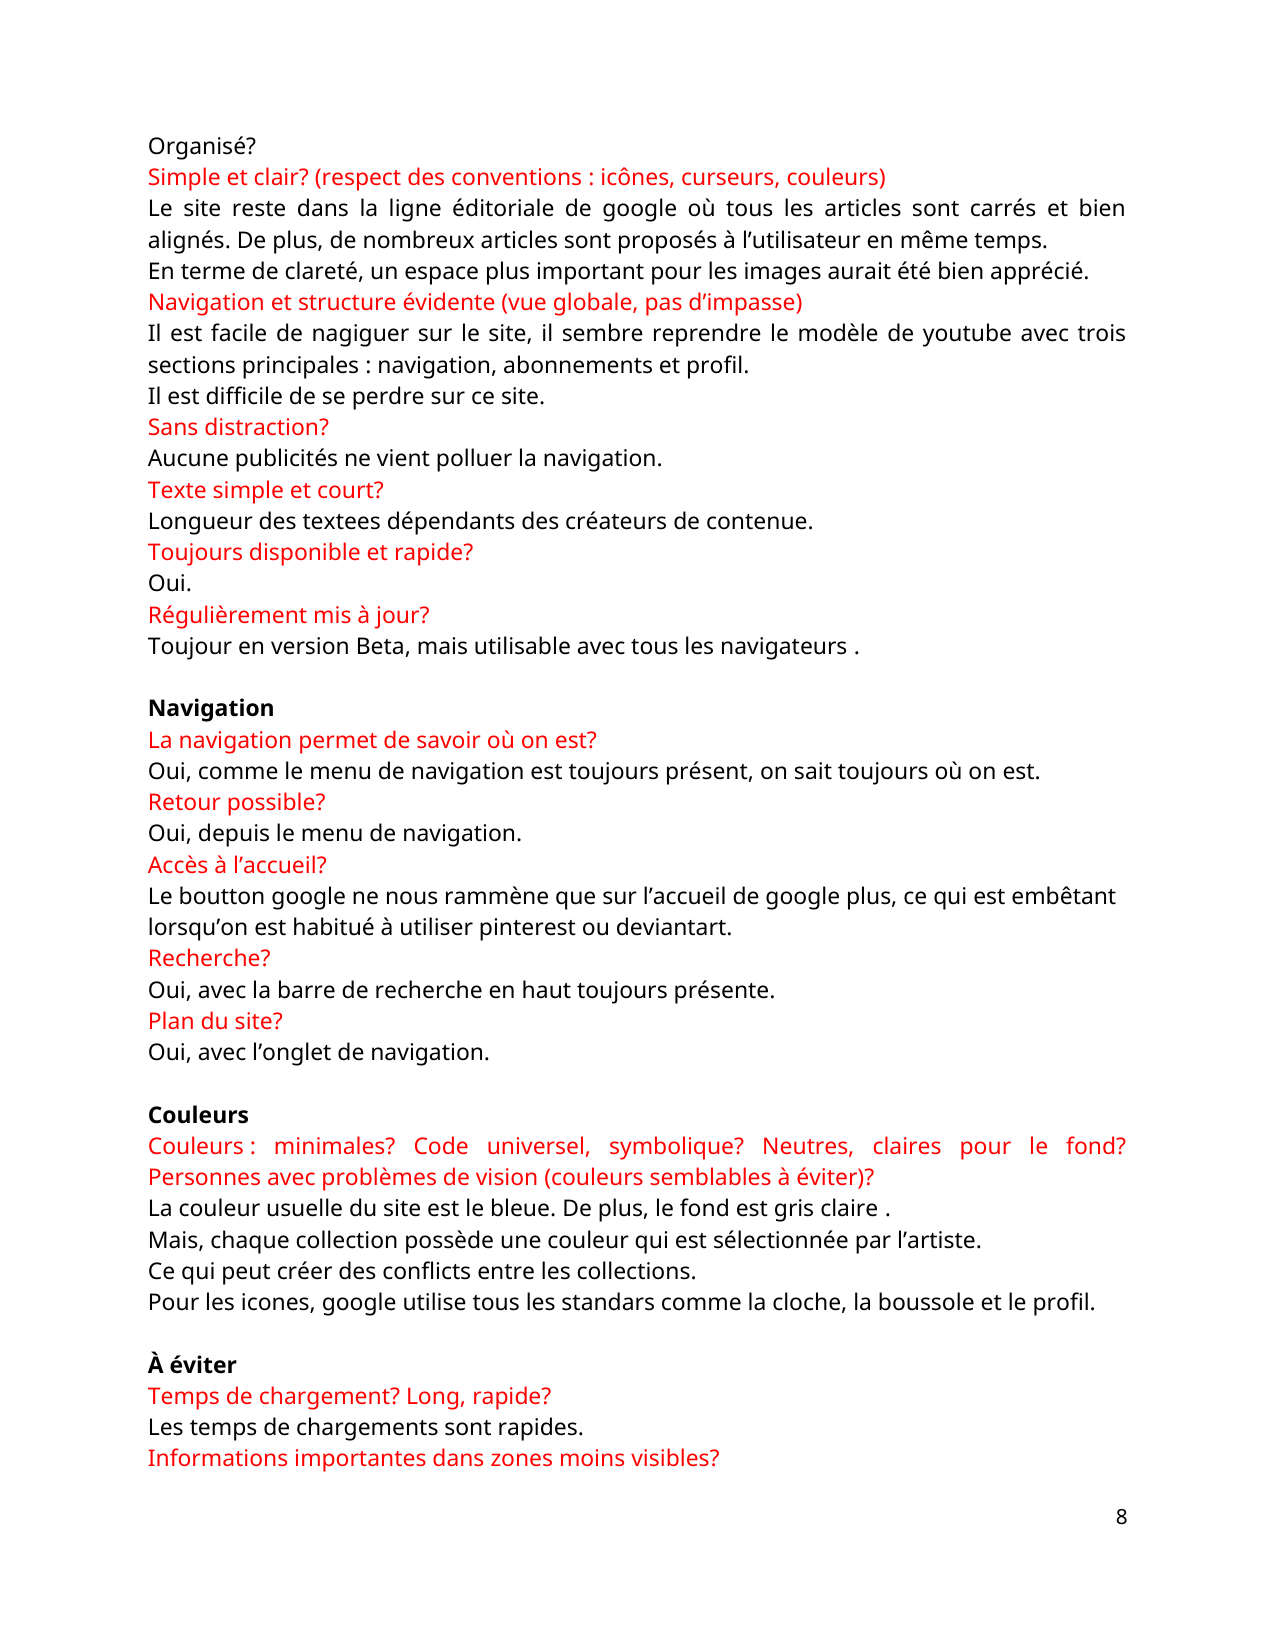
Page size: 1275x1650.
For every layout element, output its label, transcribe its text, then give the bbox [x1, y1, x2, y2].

text Organisé? [148, 130, 1127, 161]
text Aucune publicités ne vient polluer la navigation. [148, 442, 1127, 474]
text Il est facile de nagiguer sur le site, il sembre reprendre le modèle de youtube avec trois sections principales : navigation, abonnements et profil. [148, 317, 1127, 380]
text En terme de clareté, un espace plus important pour les images aurait été bien apprécié. [148, 255, 1127, 286]
text Les temps de chargements sont rapides. [148, 1411, 1127, 1442]
text Toujour en version Beta, mais utilisable avec tous les navigateurs . [148, 630, 1127, 661]
text Mais, chaque collection possède une couleur qui est sélectionnée par l’artiste. [148, 1224, 1127, 1255]
text Régulièrement mis à jour? [148, 599, 1127, 630]
list Oui, avec l’onglet de navigation. [148, 1036, 1127, 1067]
text Pour les icones, google utilise tous les standars comme la cloche, la boussole et le profil. [148, 1286, 1127, 1317]
text Sans distraction? [148, 411, 1127, 442]
text Simple et clair? (respect des conventions : icônes, curseurs, couleurs) [148, 161, 1127, 192]
text Longueur des textees dépendants des créateurs de contenue. [148, 505, 1127, 536]
text Texte simple et court? [148, 474, 1127, 505]
text Ce qui peut créer des conflicts entre les collections. [148, 1255, 1127, 1286]
text Il est difficile de se perdre sur ce site. [148, 380, 1127, 411]
text Couleurs : minimales? Code universel, symbolique? Neutres, claires pour le fond? Personnes avec problèmes de vision (couleurs semblables à éviter)? [148, 1130, 1127, 1192]
text Informations importantes dans zones moins visibles? [148, 1442, 1127, 1474]
list Oui, depuis le menu de navigation. Accès à l’accueil? [148, 817, 1127, 880]
text Oui. [148, 567, 1127, 599]
text Le site reste dans la ligne éditoriale de google où tous les articles sont carrés et bien alignés. De plus, de nombreux articles sont proposés à l’utilisateur en même temps. [148, 192, 1127, 255]
text Oui, avec la barre de recherche en haut toujours présente. Plan du site? [148, 974, 1127, 1036]
text Toujours disponible et rapide? [148, 536, 1127, 567]
list La navigation permet de savoir où on est? [148, 724, 1127, 755]
text Couleurs [148, 1099, 1127, 1130]
list Retour possible? [148, 786, 1127, 817]
list Oui, comme le menu de navigation est toujours présent, on sait toujours où on est. [148, 755, 1127, 786]
text Navigation et structure évidente (vue globale, pas d’impasse) [148, 286, 1127, 317]
list Le boutton google ne nous rammène que sur l’accueil de google plus, ce qui est embêtant lorsqu’on est habitué à utiliser pinterest ou deviantart. Recherche? [148, 880, 1127, 974]
text Navigation [148, 692, 1127, 724]
text Temps de chargement? Long, rapide? [148, 1380, 1127, 1411]
text À éviter [148, 1349, 1127, 1380]
text La couleur usuelle du site est le bleue. De plus, le fond est gris claire . [148, 1192, 1127, 1224]
